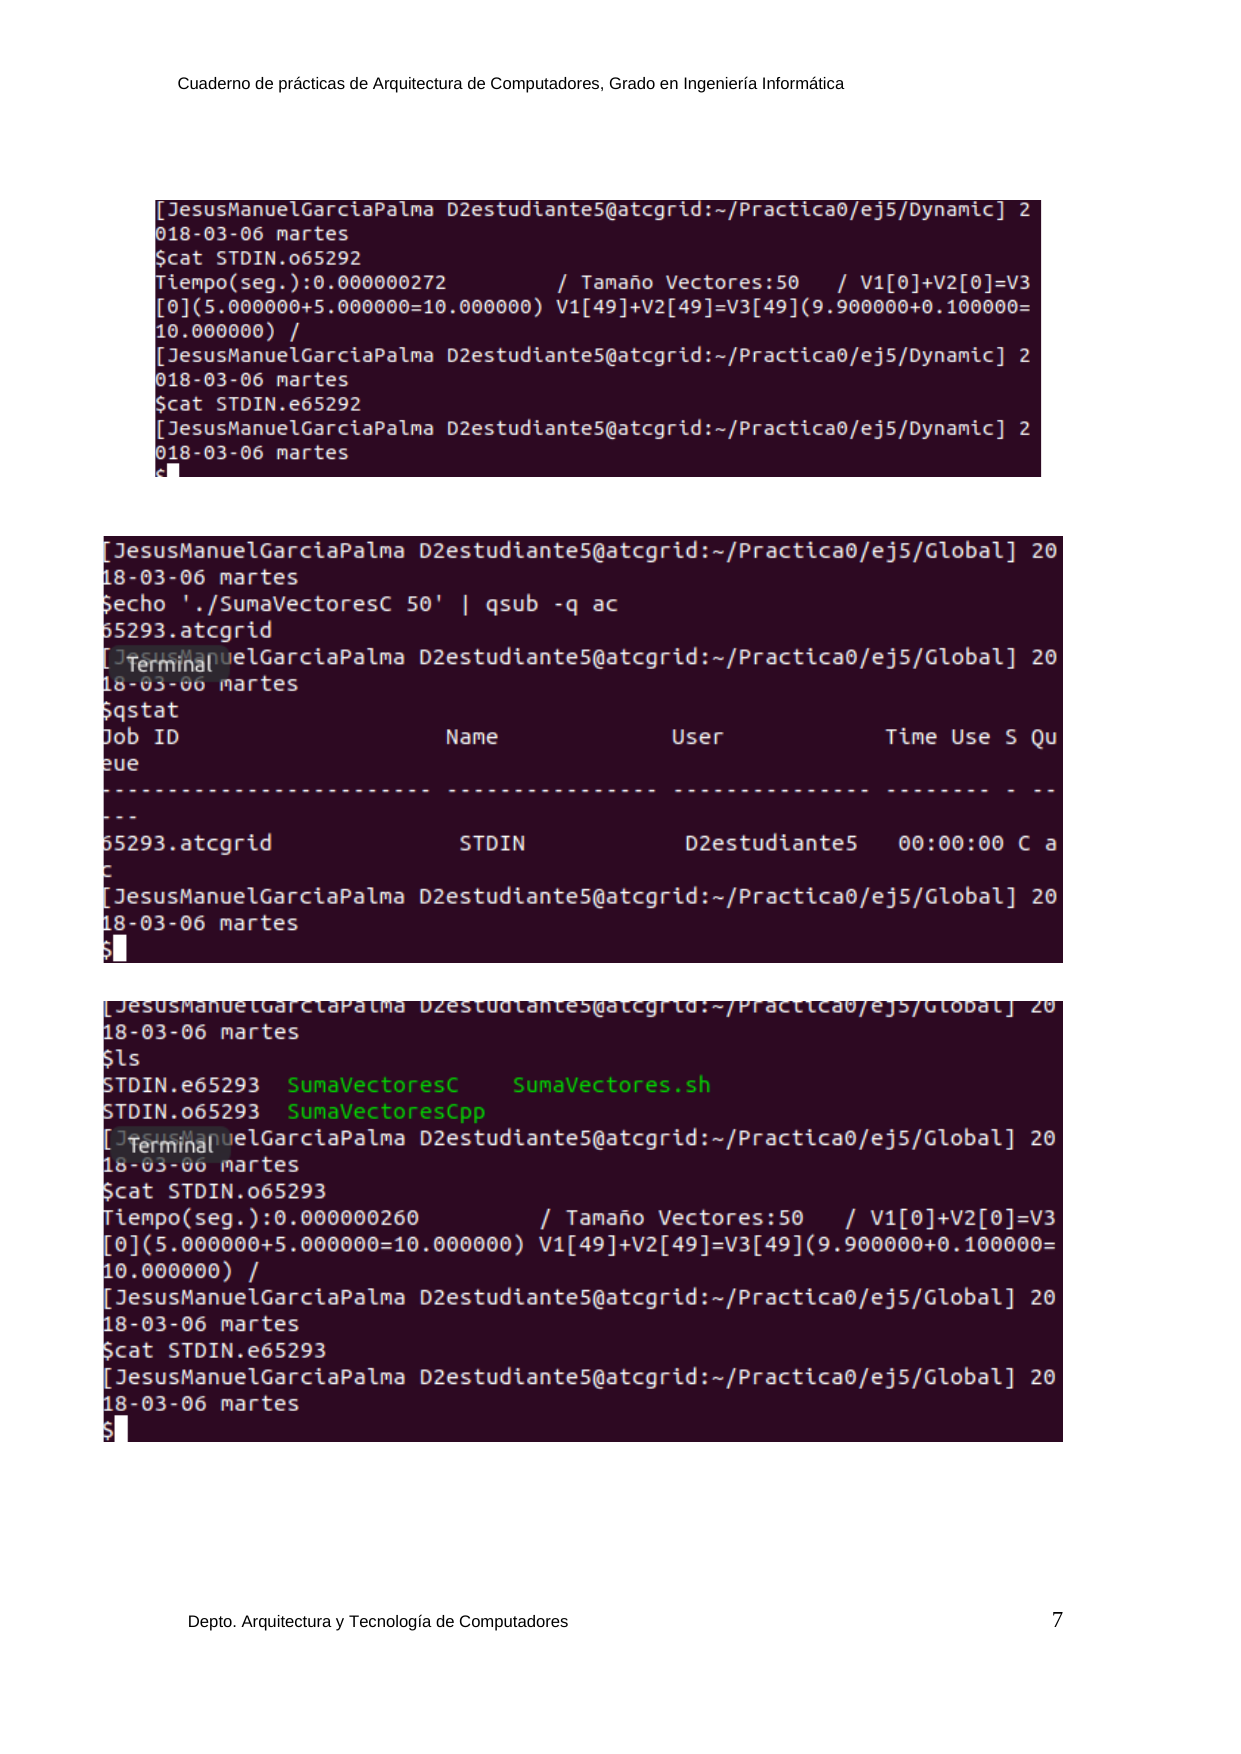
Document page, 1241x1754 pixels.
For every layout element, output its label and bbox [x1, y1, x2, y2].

picture [103, 536, 1063, 963]
picture [155, 200, 1042, 477]
picture [103, 1001, 1063, 1442]
